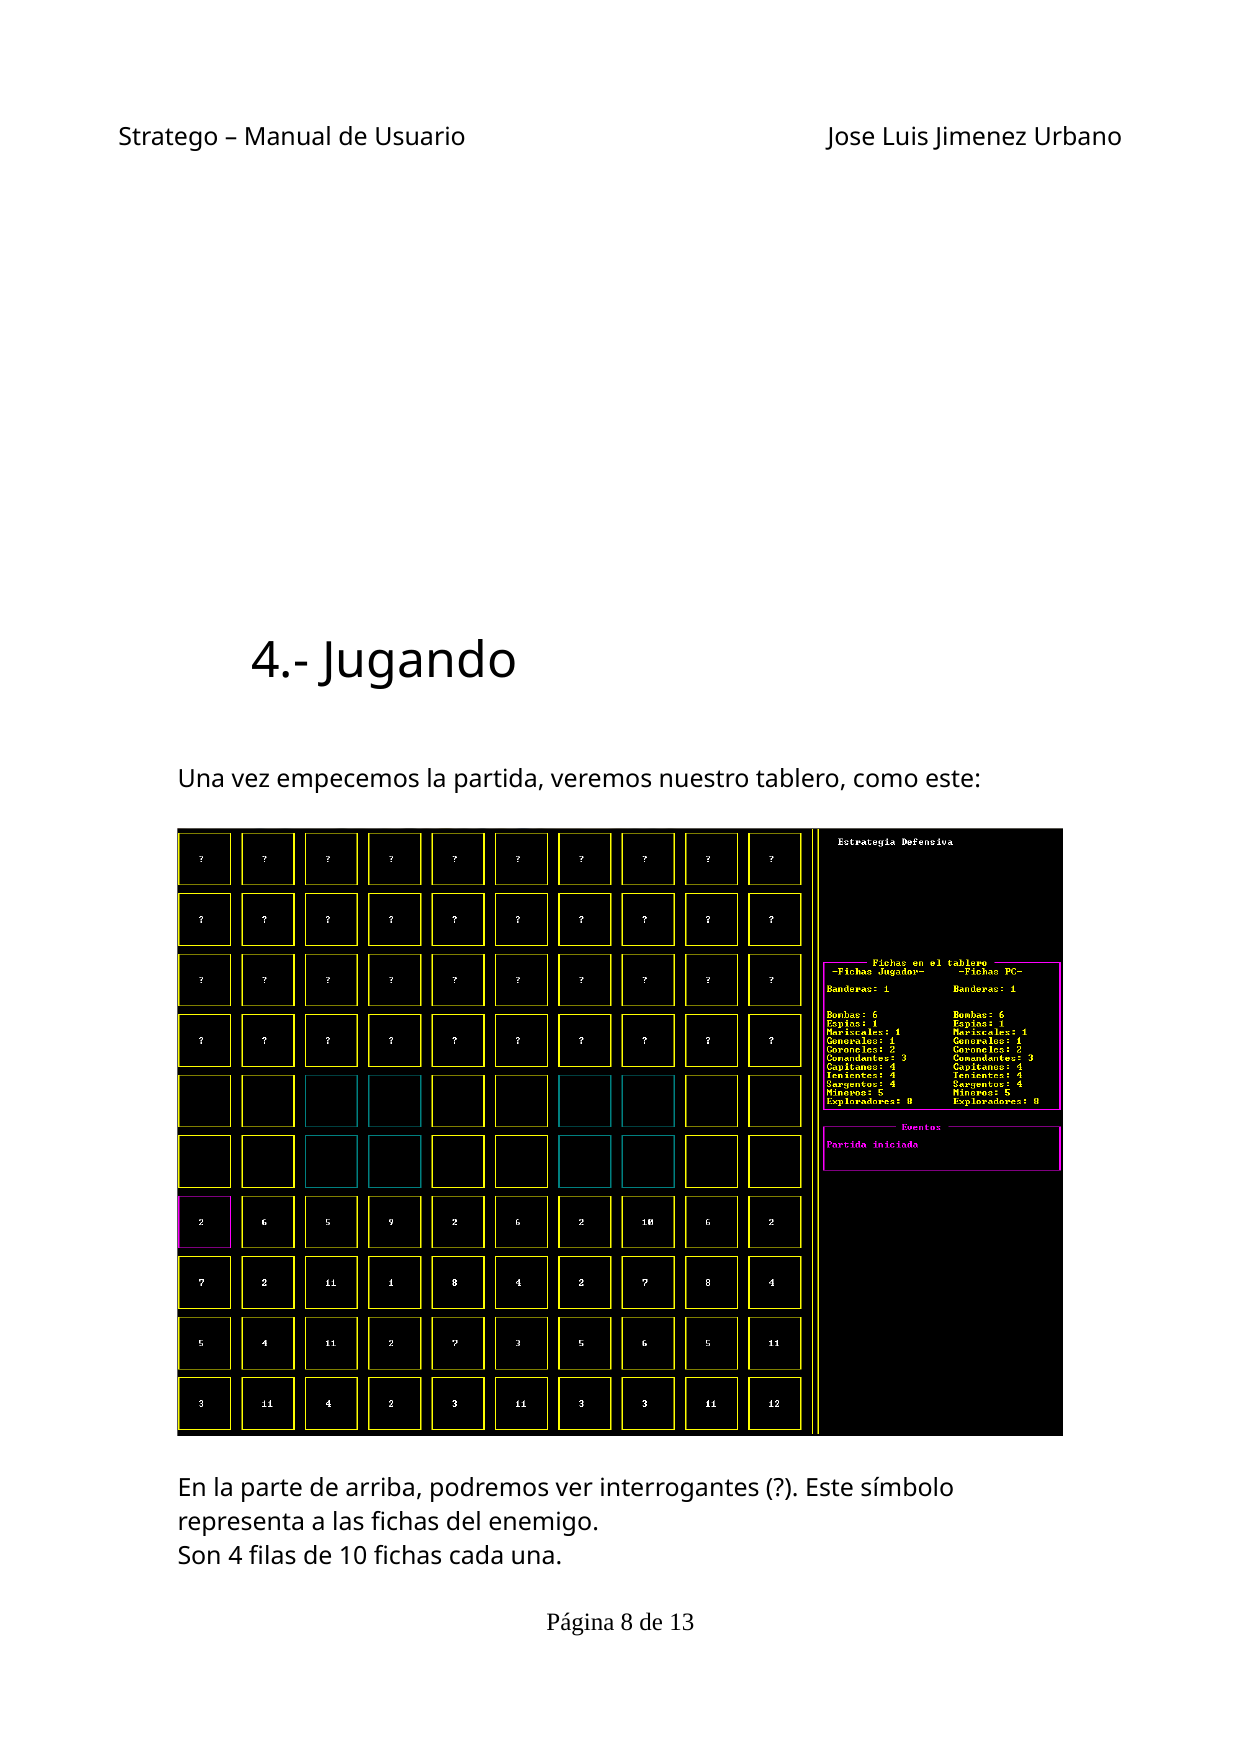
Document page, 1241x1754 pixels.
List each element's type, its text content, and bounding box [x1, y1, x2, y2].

text En la parte de arriba, podremos ver interrogantes (?). Este símbolo representa a las fichas del enemigo. [177, 1470, 1063, 1538]
text Son 4 filas de 10 fichas cada una. [177, 1538, 1063, 1572]
picture [177, 828, 1063, 1436]
text 4.- Jugando [177, 624, 1063, 693]
text Una vez empecemos la partida, veremos nuestro tablero, como este: [177, 761, 1063, 795]
